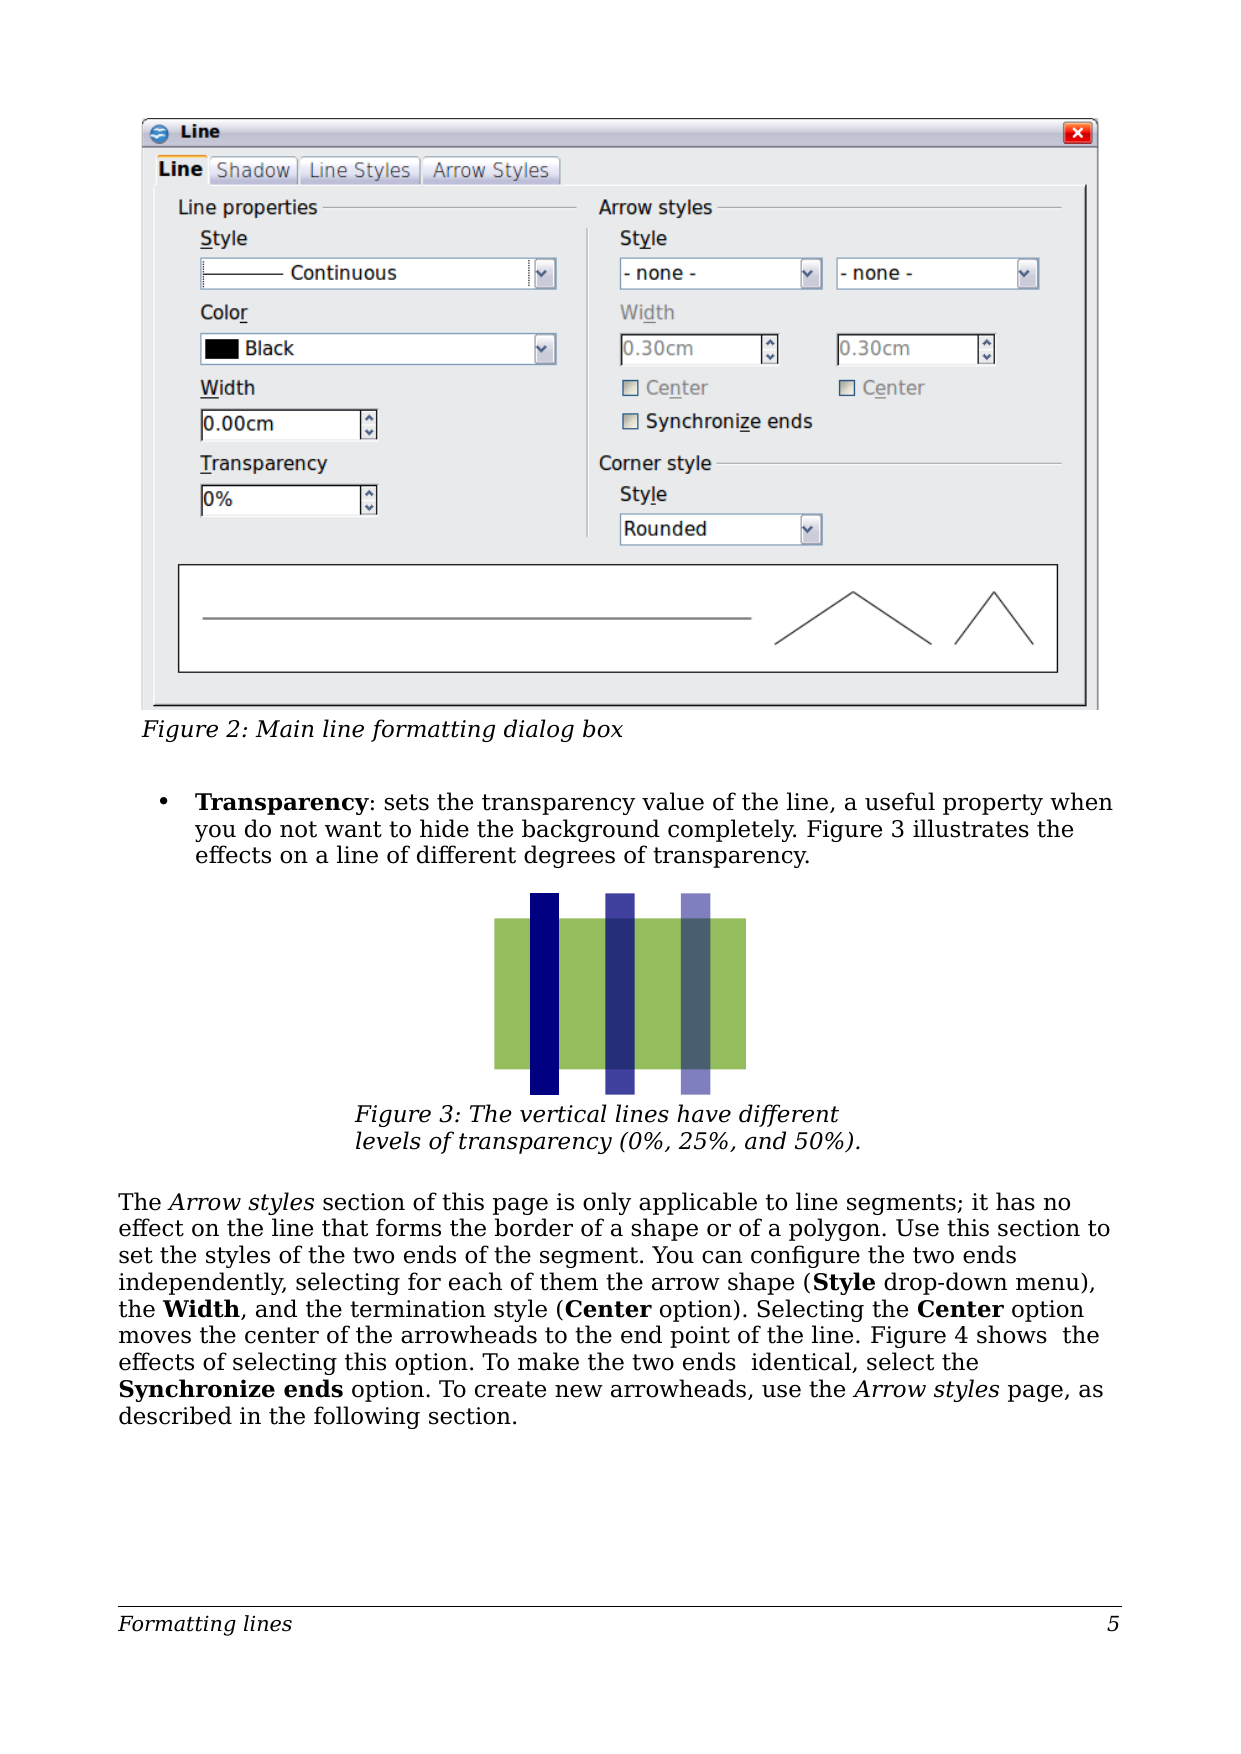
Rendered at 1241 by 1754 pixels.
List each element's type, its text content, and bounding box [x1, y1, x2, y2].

picture [141, 118, 1099, 710]
text Figure 2: Main line formatting dialog box [142, 716, 1098, 743]
list Transparency: sets the transparency value of the line, a useful property when you do not want to hide the background completely. Figure 3 illustrates the effects on a line of different degrees of transparency. [156, 787, 1122, 869]
text The Arrow styles section of this page is only applicable to line segments; it has no effect on the line that forms the border of a shape or of a polygon. Use this section to set the styles of the two ends of the segment. You can configure the two ends independently, selecting for each of them the arrow shape (Style drop-down menu), the Width, and the termination style (Center option). Selecting the Center option moves the center of the arrowheads to the end point of the line. Figure 4 shows the effects of selecting this option. To make the two ends identical, select the Synchronize ends option. To create new arrowheads, use the Arrow styles page, as described in the following section. [118, 1189, 1122, 1429]
text Figure 3: The vertical lines have different levels of transparency (0%, 25%, and 50%). [355, 1101, 886, 1154]
